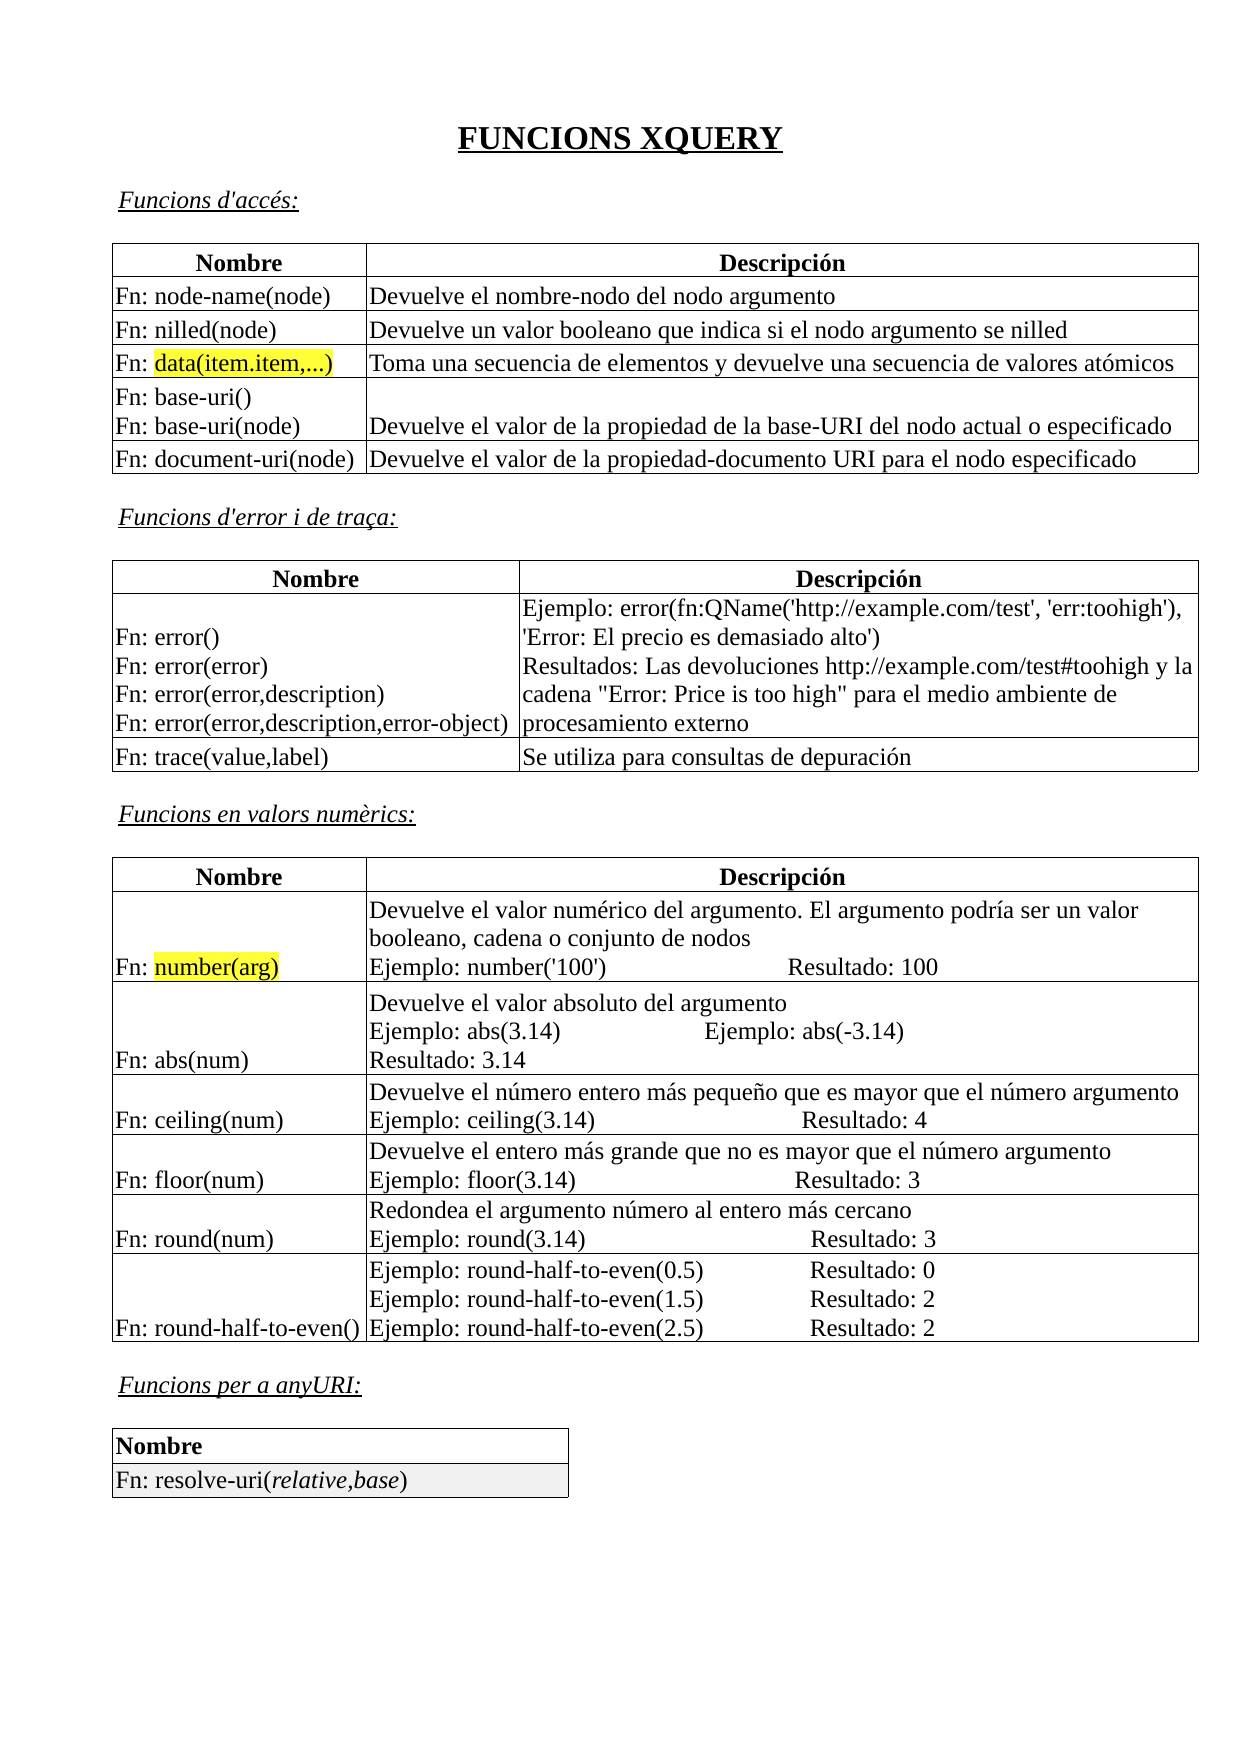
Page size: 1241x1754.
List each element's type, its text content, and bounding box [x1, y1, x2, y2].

text Funcions per a anyURI: [118, 1370, 1122, 1399]
table_cell Devuelve el entero más grande que no es mayor que el número argumento Ejemplo: floor(3.14) Resultado: 3 [367, 1135, 1198, 1193]
table_header Descripción [520, 561, 1198, 593]
table_cell Fn: error() Fn: error(error) Fn: error(error,description) Fn: error(error,description,error-object) [113, 594, 519, 737]
table_header Nombre [113, 561, 519, 593]
table_cell Fn: abs(num) [113, 982, 366, 1074]
table_cell Toma una secuencia de elementos y devuelve una secuencia de valores atómicos [367, 345, 1198, 377]
table_header Descripción [367, 244, 1198, 276]
table_cell Fn: nilled(node) [113, 311, 366, 344]
text Funcions d'error i de traça: [118, 502, 1122, 531]
table_cell Fn: base-uri() Fn: base-uri(node) [113, 378, 366, 439]
table_cell Devuelve el valor numérico del argumento. El argumento podría ser un valor booleano, cadena o conjunto de nodos Ejemplo: number('100') Resultado: 100 [367, 892, 1198, 981]
table_cell Ejemplo: error(fn:QName('http://example.com/test', 'err:toohigh'), 'Error: El precio es demasiado alto') Resultados: Las devoluciones http://example.com/test#toohigh y la cadena "Error: Price is too high" para el medio ambiente de procesamiento externo [520, 594, 1198, 737]
table_header Nombre [113, 244, 366, 276]
table_header Descripción [367, 858, 1198, 891]
text Funcions en valors numèrics: [118, 799, 1122, 828]
table_cell Se utiliza para consultas de depuración [520, 738, 1198, 771]
table_cell Fn: round-half-to-even() [113, 1254, 366, 1341]
table_header Nombre [113, 1429, 568, 1462]
table_header Nombre [113, 858, 366, 891]
table_cell Fn: node-name(node) [113, 277, 366, 310]
table_cell Fn: floor(num) [113, 1135, 366, 1193]
table_cell Fn: document-uri(node) [113, 441, 366, 473]
table_cell Devuelve el nombre-nodo del nodo argumento [367, 277, 1198, 310]
table_cell Devuelve el valor absoluto del argumento Ejemplo: abs(3.14) Ejemplo: abs(-3.14) Resultado: 3.14 [367, 982, 1198, 1074]
table_cell Devuelve el valor de la propiedad-documento URI para el nodo especificado [367, 441, 1198, 473]
table_cell Redondea el argumento número al entero más cercano Ejemplo: round(3.14) Resultado: 3 [367, 1195, 1198, 1253]
table_cell Ejemplo: round-half-to-even(0.5) Resultado: 0 Ejemplo: round-half-to-even(1.5) Resultado: 2 Ejemplo: round-half-to-even(2.5) Resultado: 2 [367, 1254, 1198, 1341]
table_cell Fn: trace(value,label) [113, 738, 519, 771]
table_cell Devuelve un valor booleano que indica si el nodo argumento se nilled [367, 311, 1198, 344]
table_cell Fn: number(arg) [113, 892, 366, 981]
text FUNCIONS XQUERY [118, 118, 1122, 156]
table_cell Devuelve el número entero más pequeño que es mayor que el número argumento Ejemplo: ceiling(3.14) Resultado: 4 [367, 1075, 1198, 1134]
table_cell Devuelve el valor de la propiedad de la base-URI del nodo actual o especificado [367, 378, 1198, 439]
table_cell Fn: data(item.item,...) [113, 345, 366, 377]
table_cell Fn: ceiling(num) [113, 1075, 366, 1134]
text Funcions d'accés: [118, 185, 1122, 214]
table_cell Fn: resolve-uri(relative,base) [113, 1464, 568, 1497]
table_cell Fn: round(num) [113, 1195, 366, 1253]
